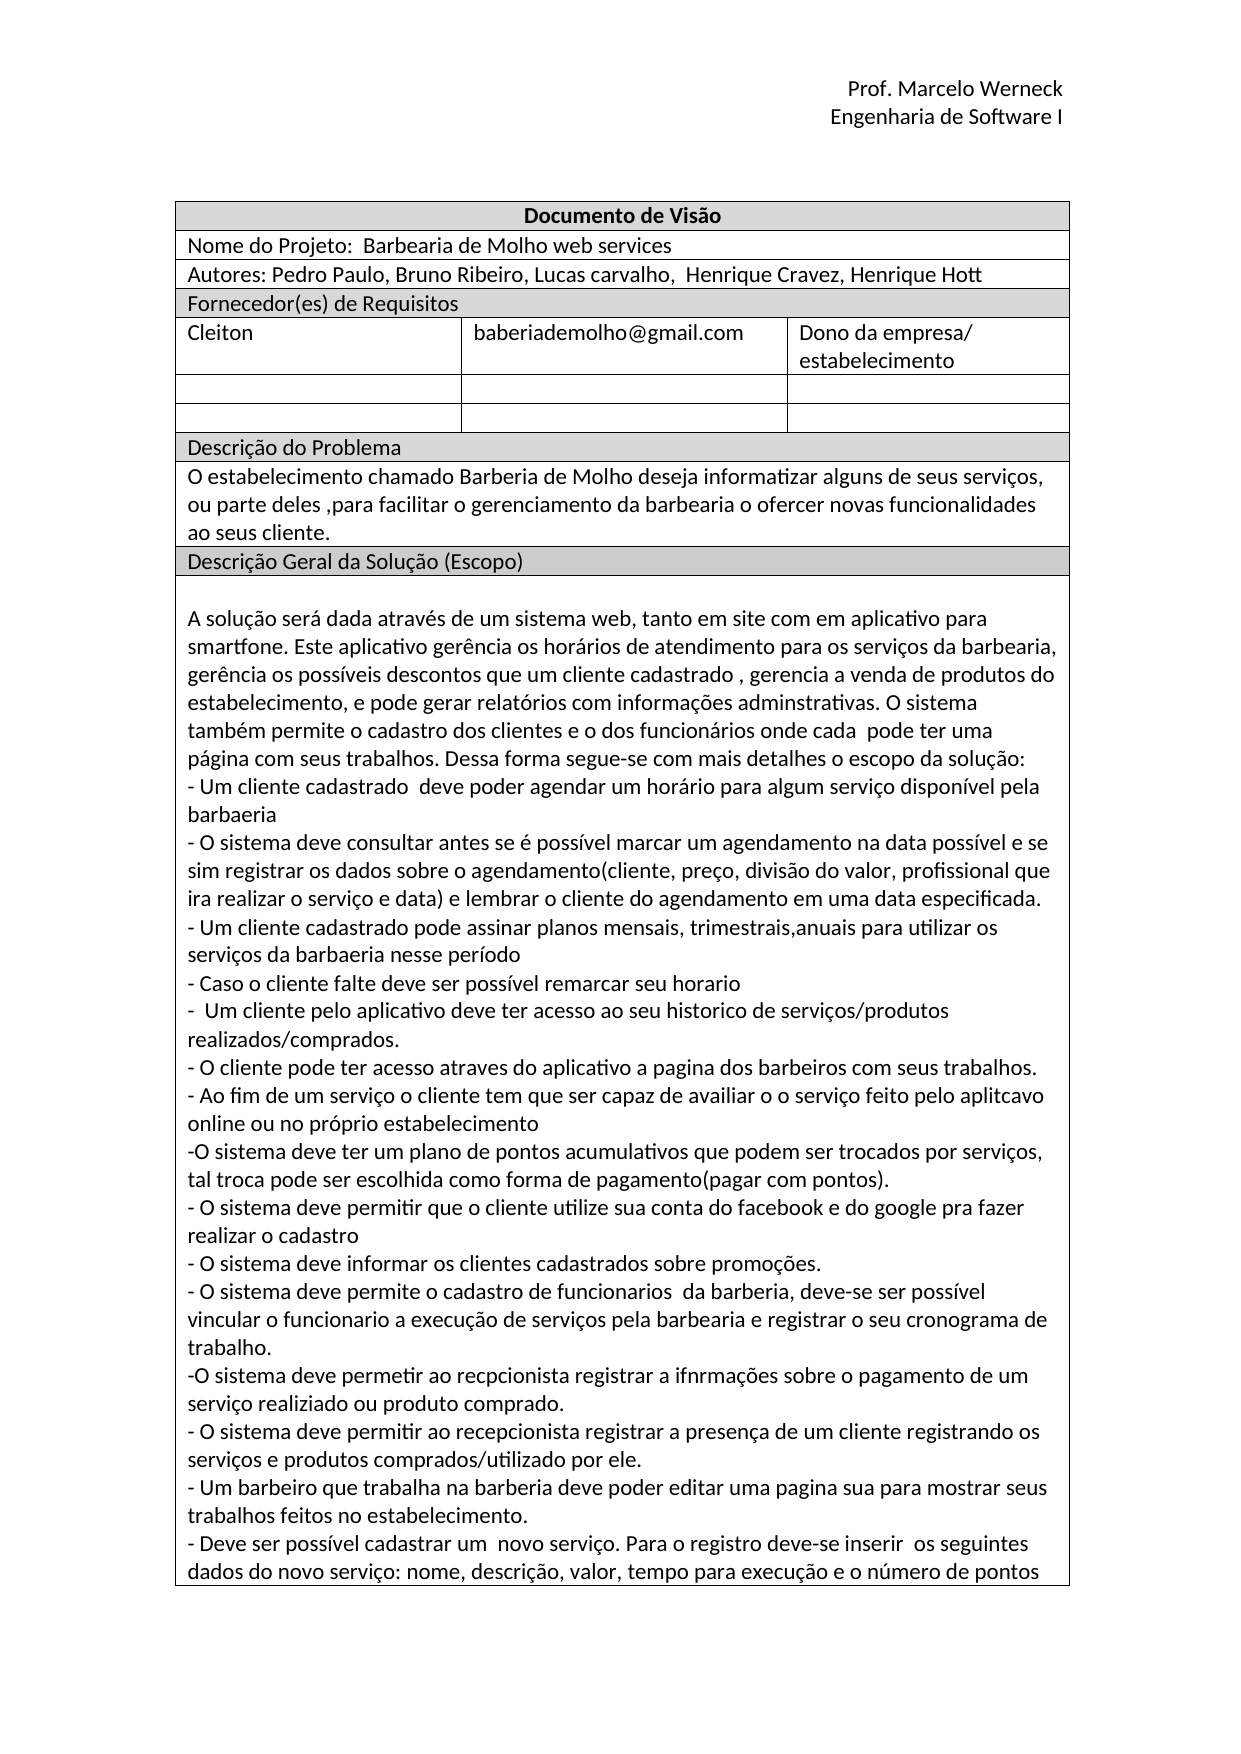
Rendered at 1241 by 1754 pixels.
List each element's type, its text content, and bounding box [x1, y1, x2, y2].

table_cell baberiademolho@gmail.com [462, 318, 787, 374]
table_header Documento de Visão [176, 202, 1069, 230]
table_cell Autores: Pedro Paulo, Bruno Ribeiro, Lucas carvalho, Henrique Cravez, Henrique Hott [176, 260, 1069, 288]
table_cell [176, 375, 461, 403]
table_cell Descrição do Problema [176, 433, 1069, 461]
table_cell O estabelecimento chamado Barberia de Molho deseja informatizar alguns de seus serviços, ou parte deles ,para facilitar o gerenciamento da barbearia o ofercer novas funcionalidades ao seus cliente. [176, 462, 1069, 546]
table_cell A solução será dada através de um sistema web, tanto em site com em aplicativo para smartfone. Este aplicativo gerência os horários de atendimento para os serviços da barbearia, gerência os possíveis descontos que um cliente cadastrado , gerencia a venda de produtos do estabelecimento, e pode gerar relatórios com informações adminstrativas. O sistema também permite o cadastro dos clientes e o dos funcionários onde cada pode ter uma página com seus trabalhos. Dessa forma segue-se com mais detalhes o escopo da solução: - Um cliente cadastrado deve poder agendar um horário para algum serviço disponível pela barbaeria - O sistema deve consultar antes se é possível marcar um agendamento na data possível e se sim registrar os dados sobre o agendamento(cliente, preço, divisão do valor, profissional que ira realizar o serviço e data) e lembrar o cliente do agendamento em uma data especificada. - Um cliente cadastrado pode assinar planos mensais, trimestrais,anuais para utilizar os serviços da barbaeria nesse período - Caso o cliente falte deve ser possível remarcar seu horario - Um cliente pelo aplicativo deve ter acesso ao seu historico de serviços/produtos realizados/comprados. - O cliente pode ter acesso atraves do aplicativo a pagina dos barbeiros com seus trabalhos. - Ao fim de um serviço o cliente tem que ser capaz de availiar o o serviço feito pelo aplitcavo online ou no próprio estabelecimento -O sistema deve ter um plano de pontos acumulativos que podem ser trocados por serviços, tal troca pode ser escolhida como forma de pagamento(pagar com pontos). - O sistema deve permitir que o cliente utilize sua conta do facebook e do google pra fazer realizar o cadastro - O sistema deve informar os clientes cadastrados sobre promoções. - O sistema deve permite o cadastro de funcionarios da barberia, deve-se ser possível vincular o funcionario a execução de serviços pela barbearia e registrar o seu cronograma de trabalho. -O sistema deve permetir ao recpcionista registrar a ifnrmações sobre o pagamento de um serviço realiziado ou produto comprado. - O sistema deve permitir ao recepcionista registrar a presença de um cliente registrando os serviços e produtos comprados/utilizado por ele. - Um barbeiro que trabalha na barberia deve poder editar uma pagina sua para mostrar seus trabalhos feitos no estabelecimento. - Deve ser possível cadastrar um novo serviço. Para o registro deve-se inserir os seguintes dados do novo serviço: nome, descrição, valor, tempo para execução e o número de pontos [176, 576, 1069, 1585]
table_cell [462, 375, 787, 403]
table_cell [176, 404, 461, 432]
table_cell [788, 375, 1069, 403]
table_cell Dono da empresa/ estabelecimento [788, 318, 1069, 374]
table_cell [462, 404, 787, 432]
table_cell [788, 404, 1069, 432]
table_cell Nome do Projeto: Barbearia de Molho web services [176, 231, 1069, 259]
table_cell Descrição Geral da Solução (Escopo) [176, 547, 1069, 575]
table_cell Fornecedor(es) de Requisitos [176, 289, 1069, 317]
table_cell Cleiton [176, 318, 461, 374]
